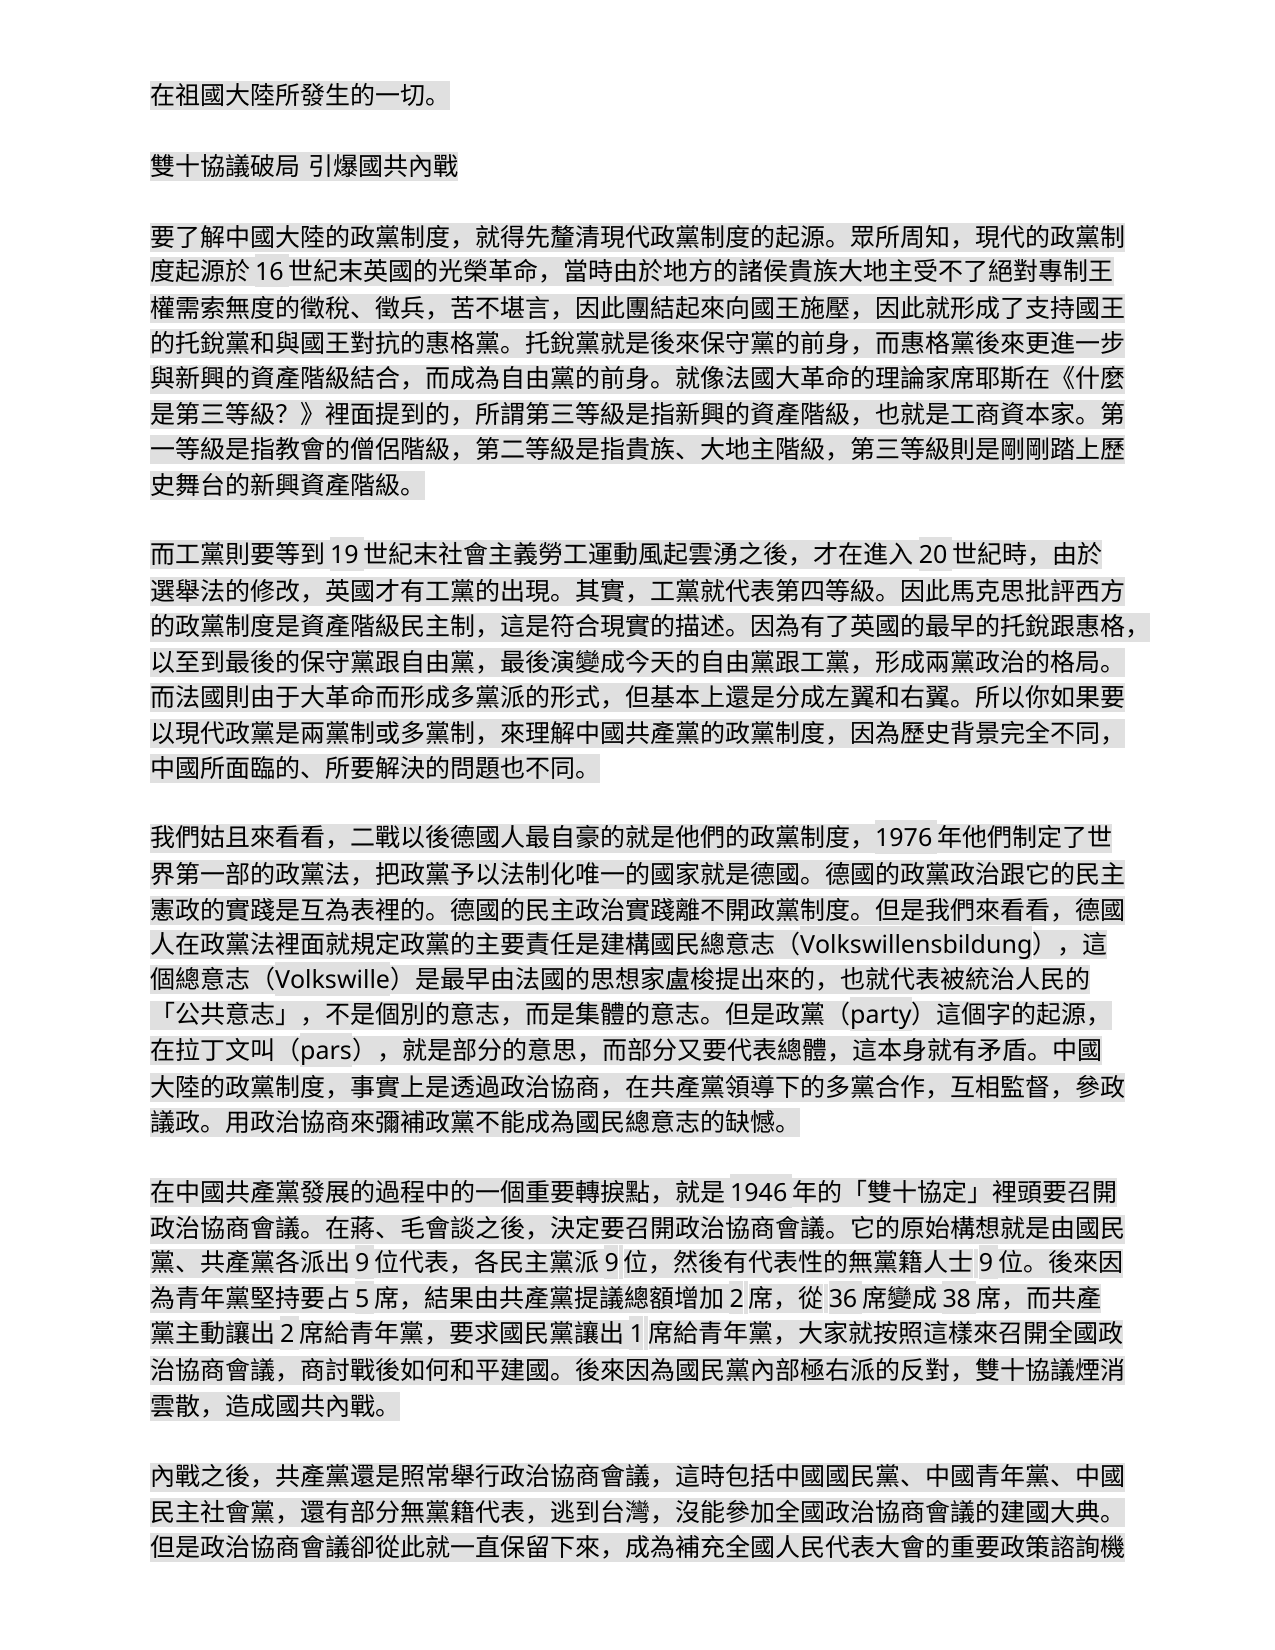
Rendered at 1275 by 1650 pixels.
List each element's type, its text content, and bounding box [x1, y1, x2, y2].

text 時論廣場》台灣人為何要讀懂中國（朱高正） 2021/10/23 編按：前立法委員朱高正不幸於10月22日過世。這篇文章是他去年寫就，交給本報發表，如今已成為遺作。他的原題是「正視中國─從李君如〈如何讀懂中國〉談起」，對於台灣為何要重新認識中國有詳細的論證。此文堪稱他近年對兩岸政治觀察的代表作。 由原中共中央黨校副校長李君如先生所寫的《如何讀懂中國》，是罕見的坦率而全面深入探討外界對中國大陸誤解的一篇雄文。 冷戰思維 台灣人不懂中國 很多人對當今的中國大陸的評價，就是「一黨專政」。一言以蔽之，以一黨專政來批評中共獨裁、專制，也就成為外界對中共的刻板印象。但是中國大陸經過改革開放40多年來所取得的非凡成就震撼全球。1978年中國大陸的人均所得才78美元，而現在已經突破1萬美元，增長超過100倍。而在這40年裡頭，國家的經濟總量增長了40倍，也就由原來的3000億美元增長到12萬億美元；對外貿易總額也從200億美元增長到41000億美元，成長200倍以上。而從2009年汽車的銷售量成為全球第一，2010年發電總量全球第一，2011年工業產值全球第一，從2012年外貿總額也躍居全球第一。因此，中國大陸現在已經穩穩坐上世界第二大經濟體的寶座，在可預見的五到八年內，中國大陸即將超越美國成為世界第一大經濟體。 我們回顧一下，從1978年年底中共召開十一屆三中全會，實施改革開放以來，使中國大陸從一窮二白到翻天覆地的變化，這就讓人不得不重新思考，如果是靠一黨專政，只靠共產黨的獨裁、專制，怎麼能夠取得這麼樣輝煌的成就？而改革開放四十多年來的成就，顯然離不開中共現有政治體制的支撐。因此李君如這篇《如何讀懂中國》，從國家法學（Staatsrechslehre）的層面來看，是一篇值得細讀、精讀的佳作，也是對中共政治體制的有理、有節而有說服力的辯護。他本來是針對部分美國政界或人民，受到冷戰思維的影響，習慣性地把對蘇聯共產黨的理解，直接套在中國共產黨頭上。 其實，中國共產黨從成立一開始，就堅持走自主獨立的道路，不僅在國共合作方面堅持自主獨立，在跟共產國際以及蘇聯共產黨交涉的過程中也堅持自主獨立的原則，主張「馬克思主義中國化」才能在中國大陸打出一片江山。因此這篇宏文，對於中國大陸政治體制的理解有所破，也有所立。所破的，就是在破除外界的誤解、誤讀中國；所立的，是跟大家介紹新的政黨型態和新的無縫隙、沒有民主休眠期的「全過程民主」。對於外界所普遍認為選舉民主，還加上一個「協商民主」。在這篇有破、有立的雄文當中，替中國大陸政治體制為改革開放保駕護航，提供深具說服力的論證。 其實，不僅是美國人不懂中國而已，連台灣同胞也不太懂中國大陸。因為在冷戰思維的影響下，自1949年台灣在政治、軍事上依賴美國，在經濟、企業上依賴日本，這是由戰後的格局所定。因此不僅美國有部分人士對中國有很深的誤解，日本的右翼人士以及在台灣長期接受反共教育培養起來的台灣同胞，也都對大陸的政治體制有很深的成見、偏見、誤解與誤讀。筆者早年留學德國，除了專研康德哲學以外，國家法學也是筆者的研究重點之一，其中包括研習《波恩基本法》，即聯邦德國憲法，政黨法、選舉法以及國會議事規則，對於德國戰後的民主化有一定的了解，對德國憲政的理論和實踐也有相當程度的參與。 因此本文所涉及到的政黨制度、民主制度，剛好跟筆者所學都有密切的關係。再次，筆者當年所寫的博士論文題目就是《康德的人權與公民權學說》，這篇博士論文後來被世界權威哲學雜誌《康德研究》譽為當代研究康德法權哲學四部必備著作之一。而筆者的博士論文，其實就是筆者日後在台灣從事民主改革運動的藍本和理論基礎。爾後親自主導打破國民黨的黨禁政策，創建了民主進步黨。後來由於堅決反對台獨，另行籌組中華社會民主黨，而中華社會民主黨的黨綱，卻也給1990年以後的中共發展，提供了借鑒的藍圖，包括「生態的社會市場經濟體制」，以及「社會主義法治國家」與「重建中國文化主體意識」。 在這篇宏文裡頭，最後講到中國人的價值觀，其實就涉及到傳統文化在完成中國全方位現代化過程當中的重要角色。因此對於台灣同胞來講，要補修「中共黨史」的課程，由於長期浸淫在反共教育之中，養成很片面解讀中國與中國共產黨的習慣。今天我們要實事求是，如何為兩岸謀求和平統一，以及在振興中華民族的道路上兩岸如何偕手共進，這個問題非常值得大家深思。所以今天不僅希望美國人讀懂中國，台灣同胞更是有迫切的需要，了解在祖國大陸所發生的一切。 雙十協議破局 引爆國共內戰 要了解中國大陸的政黨制度，就得先釐清現代政黨制度的起源。眾所周知，現代的政黨制度起源於16世紀末英國的光榮革命，當時由於地方的諸侯貴族大地主受不了絕對專制王權需索無度的徵稅、徵兵，苦不堪言，因此團結起來向國王施壓，因此就形成了支持國王的托銳黨和與國王對抗的惠格黨。托銳黨就是後來保守黨的前身，而惠格黨後來更進一步與新興的資產階級結合，而成為自由黨的前身。就像法國大革命的理論家席耶斯在《什麼是第三等級？》裡面提到的，所謂第三等級是指新興的資產階級，也就是工商資本家。第一等級是指教會的僧侶階級，第二等級是指貴族、大地主階級，第三等級則是剛剛踏上歷史舞台的新興資產階級。 而工黨則要等到19世紀末社會主義勞工運動風起雲湧之後，才在進入20世紀時，由於選舉法的修改，英國才有工黨的出現。其實，工黨就代表第四等級。因此馬克思批評西方的政黨制度是資產階級民主制，這是符合現實的描述。因為有了英國的最早的托銳跟惠格，以至到最後的保守黨跟自由黨，最後演變成今天的自由黨跟工黨，形成兩黨政治的格局。而法國則由于大革命而形成多黨派的形式，但基本上還是分成左翼和右翼。所以你如果要以現代政黨是兩黨制或多黨制，來理解中國共產黨的政黨制度，因為歷史背景完全不同，中國所面臨的、所要解決的問題也不同。 我們姑且來看看，二戰以後德國人最自豪的就是他們的政黨制度，1976年他們制定了世界第一部的政黨法，把政黨予以法制化唯一的國家就是德國。德國的政黨政治跟它的民主憲政的實踐是互為表裡的。德國的民主政治實踐離不開政黨制度。但是我們來看看，德國人在政黨法裡面就規定政黨的主要責任是建構國民總意志（Volkswillensbildung），這個總意志（Volkswille）是最早由法國的思想家盧梭提出來的，也就代表被統治人民的「公共意志」，不是個別的意志，而是集體的意志。但是政黨（party）這個字的起源，在拉丁文叫（pars），就是部分的意思，而部分又要代表總體，這本身就有矛盾。中國大陸的政黨制度，事實上是透過政治協商，在共產黨領導下的多黨合作，互相監督，參政議政。用政治協商來彌補政黨不能成為國民總意志的缺憾。 在中國共產黨發展的過程中的一個重要轉捩點，就是1946年的「雙十協定」裡頭要召開政治協商會議。在蔣、毛會談之後，決定要召開政治協商會議。它的原始構想就是由國民黨、共產黨各派出9位代表，各民主黨派9位，然後有代表性的無黨籍人士9位。後來因為青年黨堅持要占5席，結果由共產黨提議總額增加2席，從36席變成38席，而共產黨主動讓出2席給青年黨，要求國民黨讓出1席給青年黨，大家就按照這樣來召開全國政治協商會議，商討戰後如何和平建國。後來因為國民黨內部極右派的反對，雙十協議煙消雲散，造成國共內戰。 內戰之後，共產黨還是照常舉行政治協商會議，這時包括中國國民黨、中國青年黨、中國民主社會黨，還有部分無黨籍代表，逃到台灣，沒能參加全國政治協商會議的建國大典。但是政治協商會議卻從此就一直保留下來，成為補充全國人民代表大會的重要政策諮詢機構。參加政協的這些民主黨派包括中國國民黨革命委員會、中國民主同盟、中國民主建國會、中國民主促進會、中國農工民主黨、中國致公黨、九三學社以及台灣民主自治同盟這八個黨派。改革開放以後，再加上一個工商聯，來充實政治協商會議的代表性。因此中共的政黨制度離不開現代政黨制度的起源，但是它補強了資本資產階級政黨制度的缺失，堅持人民民主，所以就出現了這麼「一黨領導，多黨合作」的政黨制度，也就是一黨執政，多黨參政、議政的政治體制，這是一種新型態的政黨制度，這個跟一黨專政完全扯不上關係。 民進黨變色 走向台獨反中 西方國家的政黨制度，尤其在2008年世界金融危機以後陷入困境，而與政黨制度相表裡的代議民主政治體制則荒腔走板，從特朗普當選美國總統、英國脫歐公投、西班牙嘉泰隆尼亞的獨立公投，以至義大利五星運動黨紛紛出現。連德國「兩大一小」的政黨格局，也在2017年9月的國會選舉徹底破滅，變成「兩不大、四不小」的政黨格局。事實上，在二戰以後制定聯邦憲法時，德國花了很多的精力，試圖在憲政設計上，制止納粹出現前那種小黨林立的政黨亂象，現在又浮現出來了。而今德國的極右派政黨聲勢如日中天，看樣子默克爾也無能為力，尤其在德東地區極右翼政黨已經成為第一大黨，不是基民黨或社民黨所能抗衡。因此由於西方國家的政黨體制淪入政黨之間的惡鬥，就像台灣一樣，也是流入藍、綠之間的惡鬥，因此政府變得沒辦法做中、長期的政策規畫，淪於短視近利，提出的政見很難實現，政見後來成為忽悠選民的口號而已。 政黨本來就是為了建構國民總意志，因此今天中國共產黨為了要實現建構國民總意志，它就必須要從嚴治黨，由上而下以開明專制來推行社會主義法治國家，依法治黨。中國共產黨的政治制度強調，政黨間不是鬥爭而是合作，就像毛澤東和鄧小平對政協所提出來的十六字要求：「長期共存，互相監督，肝膽相照，榮辱與共」。所謂長期共存，不是你死我活；互相監督，不是搞臭對方；肝膽相照，不是爾虞我詐；榮辱與共，不是我榮你枯。也就是大家共榮共存的這種政治協商會議，就成為中國新型政黨制度的重要內涵，也是補充少數服從多數的缺憾。讓少數意見也能夠在政治協商會議裡面充分體現出來，而在國家政策施行當中，能夠真正體現出國民總意志。 反觀台灣，一般民眾對目前的非藍即綠的政黨對抗深惡痛絕。其實這個「黨」字拆開來就是「尚黑」為黨，尚黑就是最黑的就是黨。台灣的黨，不要說為國家、為人民謀福利，其實都是在藉著黨來追逐個人的利益。把追逐個人利益，凌駕在國家、人民之上，這是我們不得不正視的。為什麼共產黨聲勢一天比一天高，人民對政府的信任度都在85%以上，而在台灣大家對政黨的滿意度都在40%以下。兩岸的政黨制度，台灣只知道汲取西方政治制度的糟粕，沒有進行任何必要的改革；而中共的政黨制度則吸收西方政黨制度的精華，而且還補強其不足，這是我們今天應該要清醒認識到的。 本文一開始就以中、蘇共對待末代皇帝與沙皇的大不同，說明中國共產黨與蘇聯共產黨基本上的分歧。大家都知道沙皇全家遭到很殘酷的肉體消滅，而中共對於末代皇帝，只要求他們不再搞破壞的活動，就把他們改造成自食其力的新人，這叫做「革命的人道主義」。從這一點上講，中國共產黨跟蘇聯共產黨，就有很大的不同。其實中國共產黨與中國國民黨都是誕生在中國這塊大地上，只不過中國國民黨要追溯到1894年甲午戰爭，孫中山創建興中會；而共產黨則要在一次大戰以後，由於巴黎和會中國遭到不公平對待而引起五四愛國運動，中國共產黨其實就是五四愛國運動的產物。 不論是中國國民黨還是中國共產黨，都擔負著中華民族救亡圖存的重責大任，但因為兩者所選擇的道路不同，而造成後來的國共內戰，以至於中國國民黨撤守台灣，而中國共產黨則在1949年成為大陸新政權的主人翁。至於民主進步黨，則是誕生在寶島台灣，它也背負著清朝割讓台灣給日本後的抗日民族運動，然後國民黨撤守台灣後，實施白色恐怖，也就從這種黨外民主運動當中慢慢成長起來。經歷1979年美麗島事件之後，由於積極參與中央和地方選舉，終於在1986年組成民主進步黨。其實民進黨是一個地方性的政黨，它是以反對國民黨一黨專制獨裁而起家的。但很不幸，後來民進黨漸漸走向台獨、反中的道路，也為兩岸的和平統一抹上一層陰影。 國民黨分裂 共產黨改造 其實從宏觀的格局來看，國民黨一直不斷的分裂，民進黨則從反對黨走向執政黨，從民主化的訴求變成台獨的訴求，全都走偏了。反觀中國共產黨，從1978年十一屆三中全會以後全面撥亂反正，標榜以「為中國人民謀幸福，為中華民族謀復興」作為共產黨的初心使命。看來這三個黨雖然都是歷史的產物，由於走向不同的道路，也可以看得出他們的未來。國民黨在台灣民主化之後，歷經主流、非主流鬥爭，非主流鬥爭失敗，造成新國民黨連線出走，成為新黨；李登輝與宋楚瑜翻臉，造成國民黨第二次的出走，宋楚瑜另組親民黨。以至於今天由於反中已經在台灣成為一股重要的潮流，媒體對大陸的報導，正面的報導雖然也有，但是只報一次，負面新聞的報導則是鋪天蓋地，一再反覆地播放，這就造成了一曝十寒的效果。讓台灣同胞對大陸的印象，無視於改革開放以後所取得的成就，仍停留在落伍、破舊的形象。 其實中國共產黨明年就滿一百年，它還是充滿朝氣活力，這在世界政黨當中實在罕見。而且在1949年取得政權之後，經過70多年把中國從一窮二白的窘境，建設成為世界第二大經濟體，這更是傲視全球。這都應該要歸功於共產黨堅持實事求是、群眾路線與獨立自主的立場、觀點和方法，這也是為什麼中國共產黨在柏林圍牆倒塌之後，包括蘇聯、東歐共產國家應聲倒地，而中國共產黨夥同朝鮮、越南，這三個共產政權沒有垮台，這當然裡面涉及到越南、朝鮮跟中國一樣都深受儒家文明的影響。所以如果要拿對蘇聯共產黨的理解來認識中國共產黨，根本風馬牛不相及，產生誤解那是必然的。要了解中國共產黨，你就要了解中共的政治體制，也就是中國的政黨制度、民主制度和人權思想。 長期以來，中國大陸被西方國家批評最多的，就是因為一黨專政所引起的關於民主、人權不受到尊重與保障。從歐盟的組織就可以看出，歐、美國家對市場經濟體制的看法。要申請加入歐盟有三個條件，首先是要尊重、保障基本人權，其次是要實施代議民主政治，第三個則是要實施自由市場經濟體制。一般來講，認為自由市場經濟體制就是建立在代議民主體制和基本人權的尊重上面。然而過去改革開放四十多年來，大陸在經濟發展上取得的輝煌成就，剛好跟他們所設想的背道而馳。如果中國對基本人權的尊重和保障不夠，是因為中國沒有實施代議民主政治，照理來講，經濟發展應該沒辦法取得成功。這裡面就涉及到，到底是什麼樣的民主的問題。我們前面已經講過，近代的政黨和民主制度都跟新興資產階級的崛起分不開，而代議民主政治體制就帶有濃厚的資產階級民主制的印記。社會主義勞工運動的崛起，就是針對資產階級民主制的反動，要求人民民主專政。 現在我們探討的是，什麼樣的民主？西方一般都把競爭性選舉當成是民主制度不可或缺的內容。所謂競爭性的選舉，包括政黨之間的競爭以及在公開選舉當中候選人之間的競爭。但我們發現這些競爭到最後都淪於意氣之爭，互挖瘡疤，連十八代祖宗全部都挖出來。這種揭人隱私的風氣，對整個政治氛圍造成很不利的影響。講到選舉又離不開政黨，這個政黨除了建構國民總意志的責任外，也負責提名、推薦各種公職候選人的人選。現在台灣黑道從政漂白，已經成為一個普遍的現象。地方民意代表60%以上都有黑道的背景，這就知道台灣的民主政治跟政黨體制已經出現了很嚴重的問題。為了改革民主的選舉體制，德國在戰後推出了兩票制，一票投給個人，一票投給政黨，這個兩票制現今已經廣為歐盟國家採行，而日本和台埆也部分採用了德國的兩票制。但是不管怎麼說，這個都還停留在所謂競爭性選舉，贏者全拿的局面。 所以大陸就透過政治協商讓無黨派但有代表性的民主人士，能夠發揮民主監督、參政議政的作用。也就是說在中國大陸除了選舉民主以外，還加上一個協商民主，這就是「中國特色的民主政治」。選舉民主指的是國家和地方領導人必須在人民代表大會中，由人民代表民主選舉產生。而人民代表則必須由選民經由直接選舉或間接選舉的方式產生；協商民主指的是執政黨政府對基層民眾自治組織，在做決策前必須經過一定的程序進行民主協商，充分聽取人民群眾的意見。也就是說，不是只有選舉期間人民是國家的主人，在投票之後也不會進入「民主休眠期」。在選民投票後，還要透過各個不同的協商民主制度，讓選民來參與決策，這是新創的「全過程民主」。 解決實質人權 強化經濟建設 事實上，代議民主政治體制在2008年世界金融危機後，由於排外、反移民的極右風潮，再加上互連網時代對貧富差距拉大不滿的極左風潮，兩股力量匯整在民粹主義的旗幟下，代議民主政治就顯得蒼白無力。這從現在歐美所謂的先進國家所碰到的困境，可以充分證明這一點。而台灣同胞對目前台灣的民主制度也只能搖頭，莫可奈何，看不到任何改進的苗頭。至於人權的問題，其實我們先要分清楚，形式人權和實質人權的差別，所謂形式人權就是指傳統資本主義民主制的人權清單，比如：言論自由、講學自由、出版自由、集會結社自由…種種的自由權，這是形式的人權，這代表新興資產階級在向封建貴族階級奪權過程中的主要訴求。 另外一個更重要的是實質人權，也就是生存權、發展權。在貧窮落後的國家，如何讓老百姓吃飽穿暖，毋寧是更重要的問題。這種實質人權尤其在中國這100多年來一窮二白的境地，今天能夠讓大家脫貧，這是歷史的進步。再者因為中國百年來的積弱，而使得沒有國家主權的保護，就沒有各類人權的保障，因此集體人權在一定程度上，也就是國家主權常常會超過對個人人權的保障之上，這也是可以理解的。因此中國的人權問題，是先從爭取國家主權獨立自主，然後才能慢慢落實的。 在1949年中國人民政治協商會議，制定了《人民政治協商會議共同綱領》，在這裡面確立的人民當家作主的新中國，實現了中國人權的大解放，因而制定了符合時代要求的婚姻法、工會法、土地改革法、勞動保險條例等等，從制度上保證了人權的實現。而改革開放以後，整個國家發展的重心從「階級鬥爭為綱」，轉到「以經濟建設為中心」。在這裡面，人權就得到更多的尊重和保障，也就是以經濟建設為中心，來實現和保障人權，這就實現了中國歷史上第二次的人權大解放。 還記得冷戰期間，要進入東德有一本禁書是不能帶的，那就是《聯邦德國公民的權利與義務》。而在上個世紀末，筆者親眼看到中共為了推行社會主義法治國家拼命印書，而且還鼓勵民可以告官，這又是一種開明專制由上而下的體現。大陸雖然常常發生一些人權問題，但基本上在不斷改進、完善之中。至於台灣的人權問題，從民進黨全面執政以後，藉著轉型正義的美名，對國民黨進行清算鬥爭，簡直是進入另外一種台式的文化大革命。為了去中獨台，無所不用其極。現在甚至連主張和平統一的權利，都受到《反滲透法》起訴的威脅。也就是台灣執政當局，對反台獨的不寬容，已經成為普遍的政治正確的標準，這是對人權最大的傷害。 當年筆者以無比的勇氣打破國民黨的黨禁政策，創建華人地區的第一個反對黨「民主進步黨」。它的初衷是要打破國民黨一黨專政，希望能夠廢止《動員戡亂時期臨時條款》、解除戒嚴令，恢復人民在現代正常國家所應該享有的基本人權，實施民主憲政。但事與願違，在民進黨成立之後，由於本土意識被操弄，成為獨台、反中，以至於民主化走上歧途。實質上，就變成新進掌權的民進黨濫用國家權力，清算過去的執政黨，其實兩者都是一丘之貉，這對於族群的和諧、國家社會的進步，非但沒有幫助，而且造成了毀滅性的後果。這也就是現在台灣一般民眾，對於現有的政黨體制和代議民主體制的不滿，至於各式各樣的新興政治黨派此起彼落，也代表著對現有政局的擔憂。 西方人講主義 中國人講仁道 反觀大陸採用協商民主來補充選舉民主，雖然沒有像一般西方國家那麼激烈的國會政策辯論，但是共產黨卻能夠發揮「一黨領導，多黨合作」的精神，穩步推進國家各方面的建設，尤其擅長做中、長期的規畫，使中國現在已經穩穩坐上世界第二大經濟體的寶座，可預見的三、五年內即將超過美國，成為世界第一大經濟體。大陸與台灣的反差不可謂不大，這都是值得我們細加深思的，而不是以共產黨「一黨專政」四個字就可以輕易解釋。我們分析政治，就要實事求是，要以人民為中心，對人民有益就採用，對人民不利就不採用。 最後本文強調美國人不懂中國的關鍵，就是不了解中國人的價值觀，在本文裡頭提出了「和」與「天下一家」的理念，已經觸碰到中國價值觀的核心。筆者過去四、五十年來，一直在反覆思索的一個問題就是，為什麼人類歷史上存在過的26個文明，就唯獨中華文明能夠死而復生，為何唯獨中華文明可以不斷的擴大、不斷的創新。經由中西文化的比較，我將中華傳統文化歸結成三個要素，那就是「仁」、「中」、「家」。只有充分認識到「仁」、「中」、「家」是中西文化在價值觀的基本差異，才能如實地讀懂中國。 首先來談「仁」，中國跟西方最大不同，近代西方是以個人主義為中心而發展起來的，因為強調個性的解放，結果就造成強者壓迫弱者的結果，以至造成19世紀社會主義運動的勃興。中國向來不講個人主義，這個「仁」強調「二人為仁」，兩個人才叫做仁。在中國傳統文化裡面，為學的目的就是要學怎麼做人。怎麼做人就是怎麼樣處理好最重要的五種人際關係，那就是孟子所說的，要「父子有親，君臣有義，夫婦有別，長幼有序，朋友有信」，只要把這五種最重要的人際關係，也就是五倫，處理好，那就可以處理好所有的人與人的關係。所以就像本文提到的中國人一開始就側重在集體主義，他並不是忽略個性的集體主義，而是以「家」為共同的關照點，以家為核心往外推，就「不獨親其親，不獨子其子」。要由親己之親到親己之不親，由親及疏，由近及遠，到最後以天下為一家，這是「仁」在家中的應用。 其次講這個「中」，中國人跟西方人最大的不同，就中國人不講「主義」。西方人常常講什麼「主義」（isms）。所謂「主義」那就是有所偏，才叫主義。中國人講的是中庸之道，反對偏頗。中國人講的中，接近於這個「義」，所謂「義者，宜也」。義就是適當，人世間千變萬化，不能依照一定的法則來處理，一定要適當地考量方方面面，來妥當處理。所以講這個中就是無所偏倚，不要太過也不要不及。中自然包括了和，包括了寬容。也正因為如此，中國從來都沒有宗教迫害的問題。沒有政治迫害宗教的悲劇，正因為這樣，中華民族才能夠不斷的擴大，周邊的民族才不斷地認同，加入中華民族這個大家庭。 走過屈辱歷史 中國人站起來 最後談到這個「家」，中國這個家的觀念，也跟儒家思想分不開，誠如孟子所言「堯舜之道，孝弟而已矣」。堯之所以把天下讓給舜，就是舜在孝、悌兩方面做到極致，因此也就成為孔子所最為推崇的聖王。這個家在中國可以取代西方上帝的作用。在西方處理德、福問題上，最徹底的莫過於康德哲學。康德在他的《實踐理性批判》裡頭，認為「德」與「福」理性上必然要求要相結合，也就是說好人應該得到好報，惡人應該得到惡報。但在現實生活上，好人往往就得不到好報，惡人也沒得到惡報。因此康德在《純粹理性批判》裡面被否認的上帝存在與靈魂不朽，在《實踐理性批判》讓它復活了。因為上帝是全知全能的，每個人從生下來，你做過什麼？講過什麼？想過什麼？他通通有記錄。你一輩子的言行想法總結之後，還有剩下，善大于惡，就讓你上天堂；如果有虧損，就讓你下地獄。報應還是報應在自己身上，這就是個人主義的顯現。 而在中國就不同了，看到好人沒得到好報，惡人沒得到惡報，大家就會說，是因為他祖宗留下的庇蔭，他還沒用完，或者說他前世留下來的罪愆還沒贖完，所以才會有好人沒有好報，惡人沒有惡報。換句話說，一個人的禍福不是取決於他個人而已，還取決於他的父祖輩和兒孫輩。所以每個人在世的時候，都要多行善事，為子孫在命運銀行裡面多留點存款。中國人就是以這樣的集體主義活在家中，所以中國人的家庭觀念要遠比西方人強得太多。從文化人類學的角度來看，中國的家屬稱謂是最齊全的，就像愛斯基摩人可以分辨出二十種以上不同的雪，所以他才能夠在極地生活。而中國人就在人文上能夠分辨出各種的親屬關係，這也從旁幫助中國在人類發展文明史上能有所創新，有所貢獻。 誠然，沒有共產黨就沒有新中國。自鴉片戰爭以來，中國走過屈辱的170年現代史，國內動盪不安，外患不曾中斷。1949年中共建政之後，才讓中國人民真正站起來；1978年十一屆三中全會後厲行改革開放，才讓中國人民富起來；十八大以後，在習近平中國特色社會主義思想指引下，中國人民就要強起來了！這中間雖然也走過彎路、歧路，甚至錯路，但畢竟都糾正過來啦，而且是在中共的政治體制內自糾錯誤。如今在中共領導之下，中國的發展已經走上快車道，中國即將成為全球第一大經濟體，這是任何勢力也阻擋不了的！中華民族贏得全面復興是幾代仁人志士的期盼，如今即將成為現實，這不能不歸功於中國共產黨的不忘初心、牢記使命！（作者為前立法委員） [150, 75, 1125, 1562]
